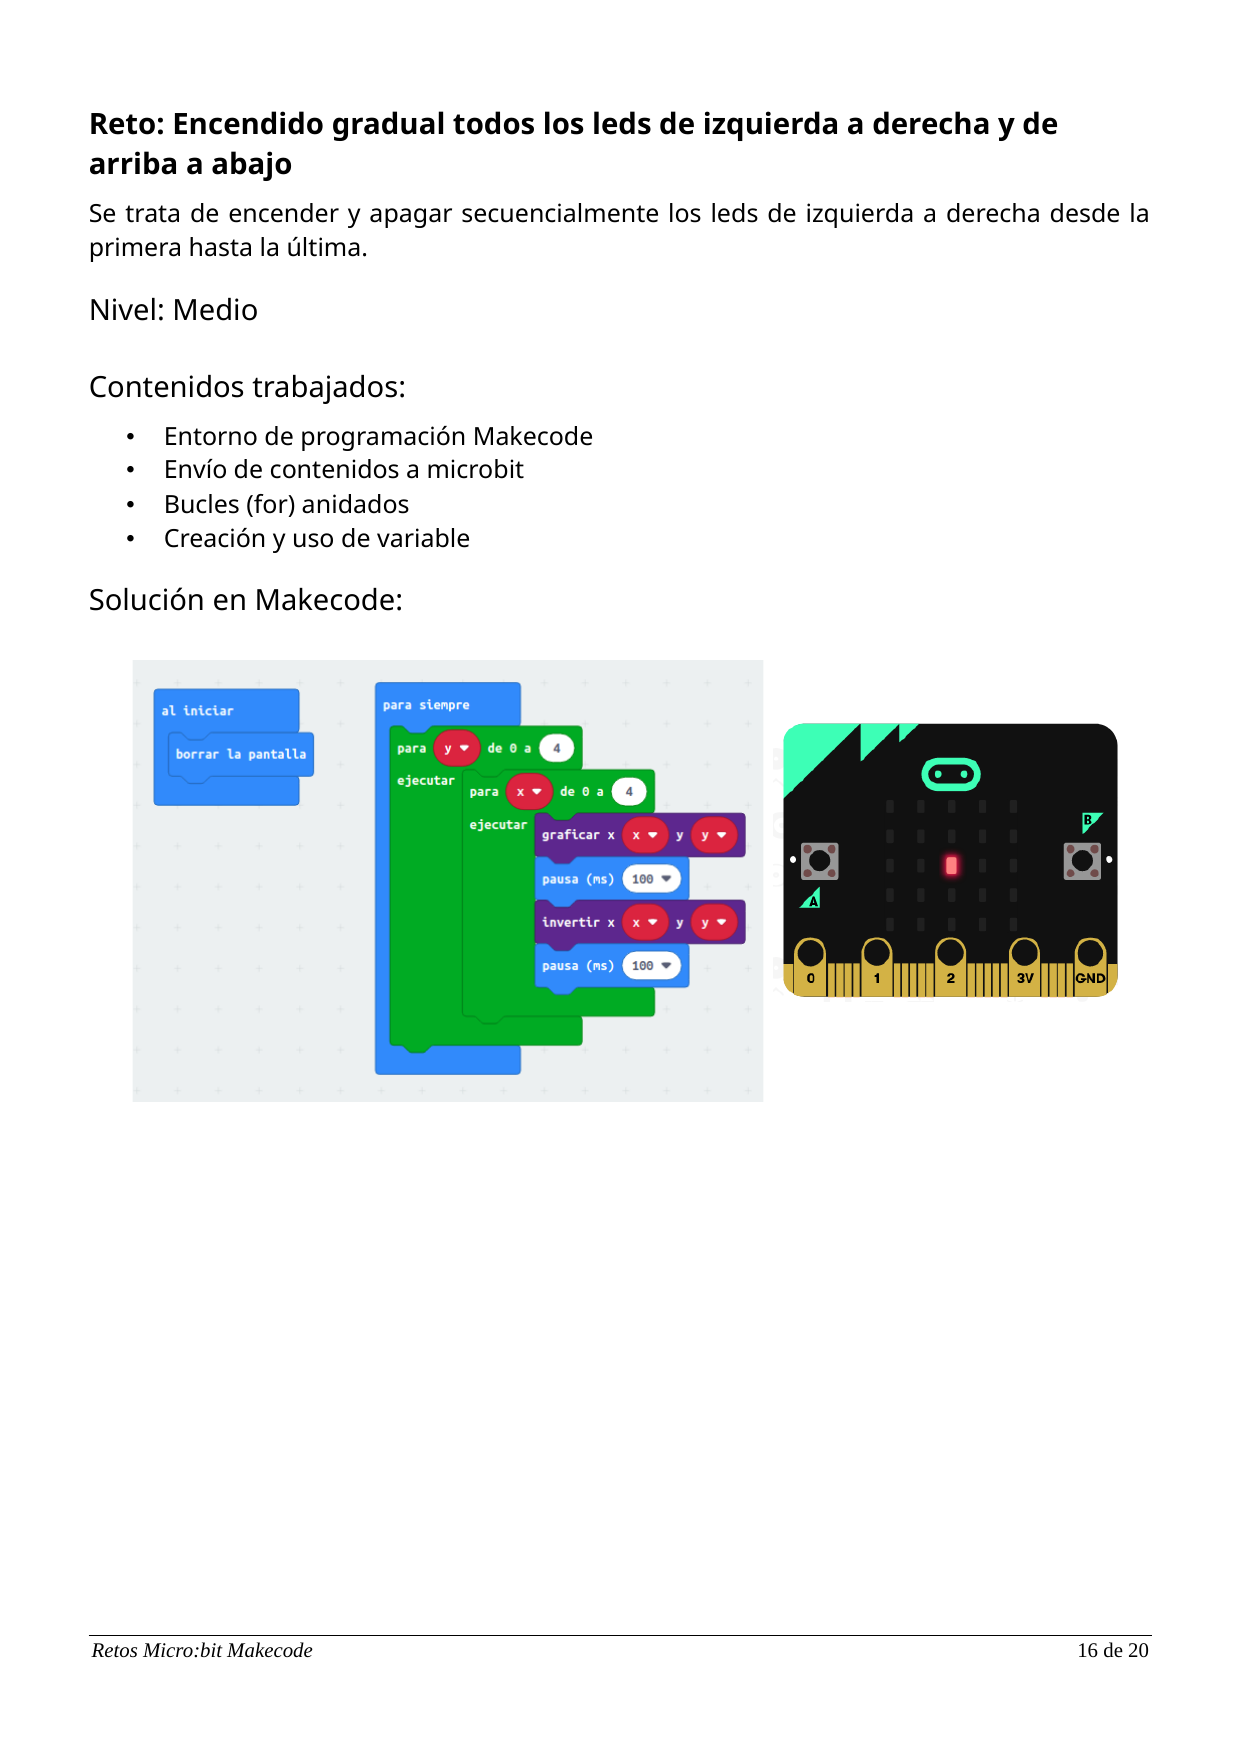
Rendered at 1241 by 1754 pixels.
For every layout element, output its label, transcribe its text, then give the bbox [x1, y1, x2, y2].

list Entorno de programación Makecode [126, 418, 1152, 452]
subtitle Solución en Makecode: [88, 579, 1152, 619]
subtitle Reto: Encendido gradual todos los leds de izquierda a derecha y de arriba a abajo [88, 103, 1152, 183]
list Bucles (for) anidados [126, 486, 1152, 520]
subtitle Nivel: Medio [88, 289, 1152, 328]
subtitle Contenidos trabajados: [88, 366, 1152, 406]
picture [132, 660, 764, 1102]
text Se trata de encender y apagar secuencialmente los leds de izquierda a derecha desde la primera hasta la última. [88, 196, 1152, 264]
list Envío de contenidos a microbit [126, 452, 1152, 486]
picture [773, 718, 1119, 1002]
list Creación y uso de variable [126, 520, 1152, 554]
